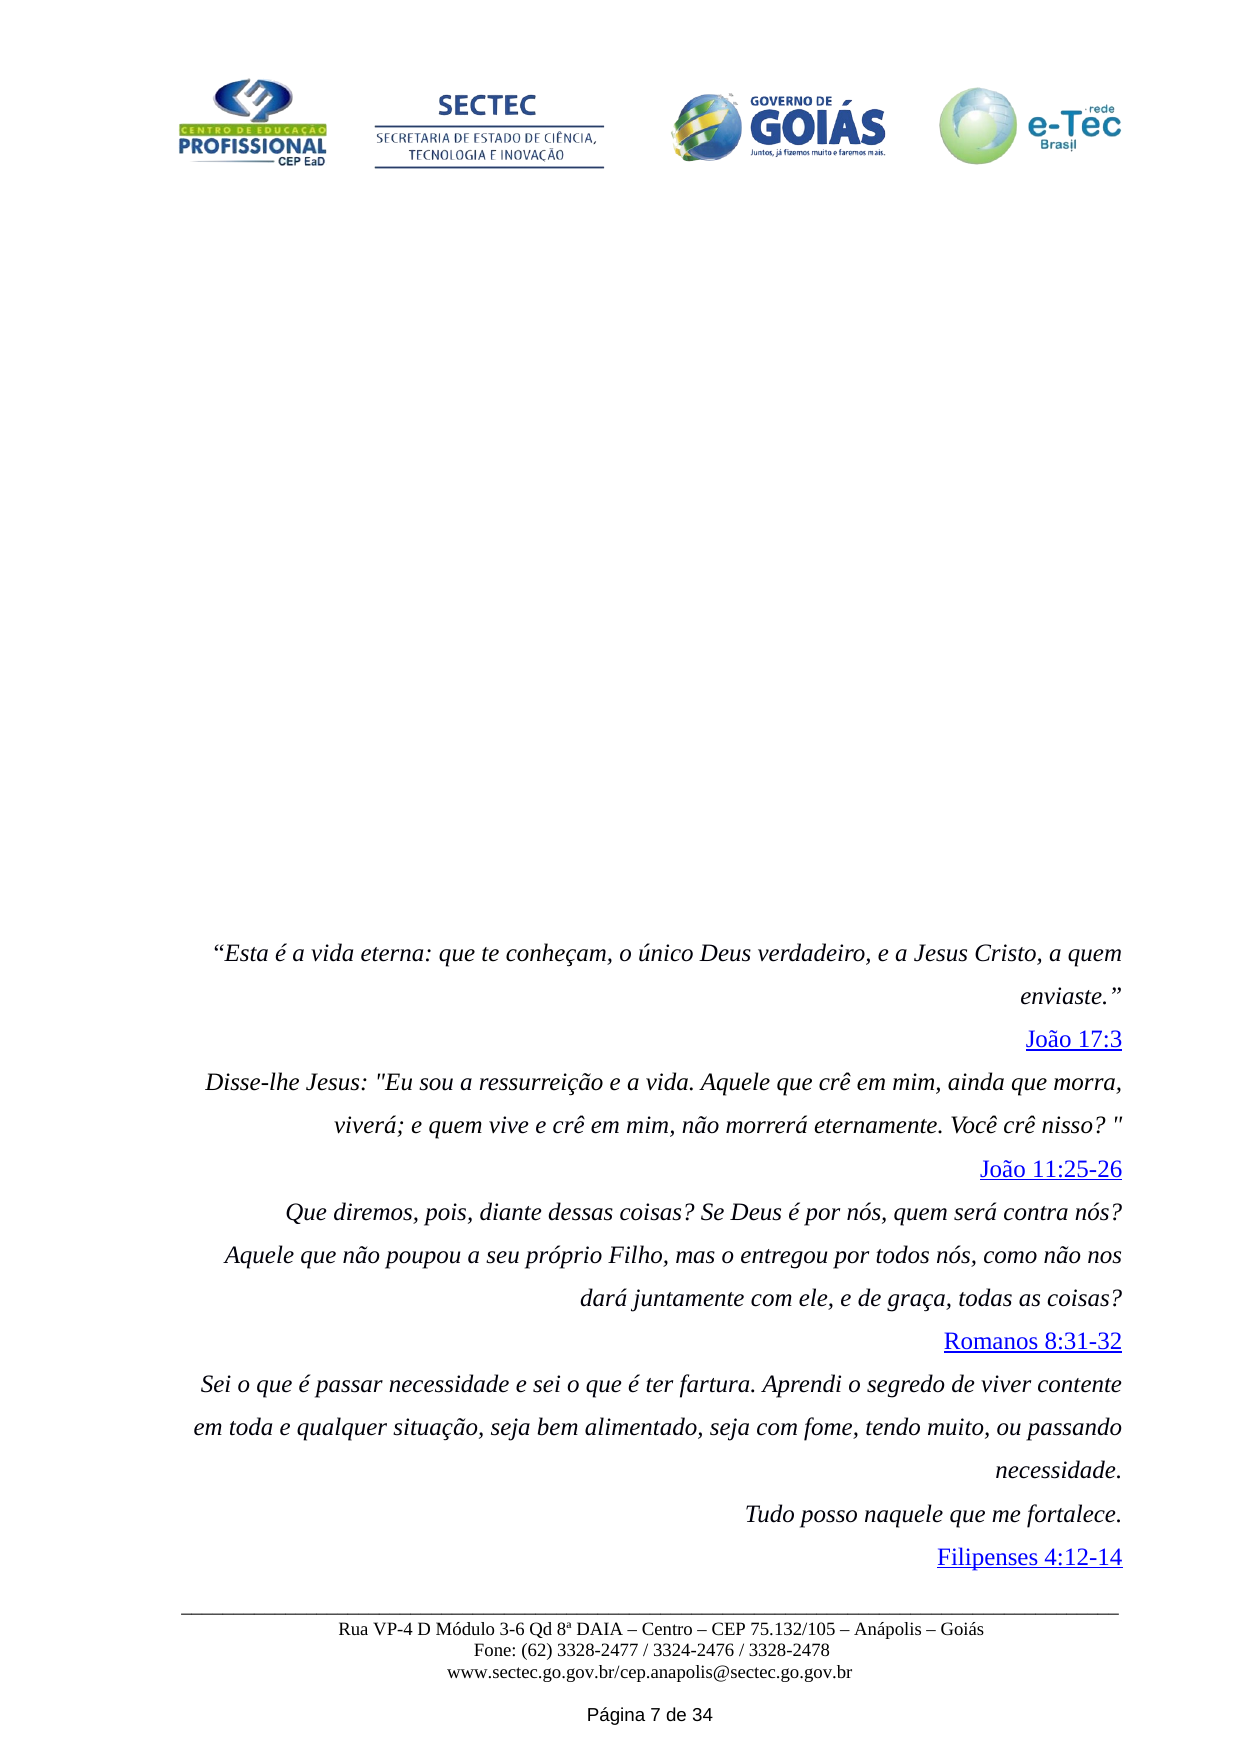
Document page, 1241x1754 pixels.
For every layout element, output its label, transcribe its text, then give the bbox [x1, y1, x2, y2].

text Que diremos, pois, diante dessas coisas? Se Deus é por nós, quem será contra nós? Aquele que não poupou a seu próprio Filho, mas o entregou por todos nós, como não nos dará juntamente com ele, e de graça, todas as coisas? Romanos 8:31-32 [177, 1197, 1122, 1355]
picture [177, 75, 1123, 176]
text Disse-lhe Jesus: "Eu sou a ressurreição e a vida. Aquele que crê em mim, ainda que morra, viverá; e quem vive e crê em mim, não morrerá eternamente. Você crê nisso? " João 11:25-26 [177, 1067, 1122, 1182]
text Sei o que é passar necessidade e sei o que é ter fartura. Aprendi o segredo de viver contente em toda e qualquer situação, seja bem alimentado, seja com fome, tendo muito, ou passando necessidade. Tudo posso naquele que me fortalece. Filipenses 4:12-14 [177, 1369, 1122, 1571]
text “Esta é a vida eterna: que te conheçam, o único Deus verdadeiro, e a Jesus Cristo, a quem enviaste.” [177, 938, 1122, 1010]
text João 17:3 [177, 1024, 1122, 1053]
